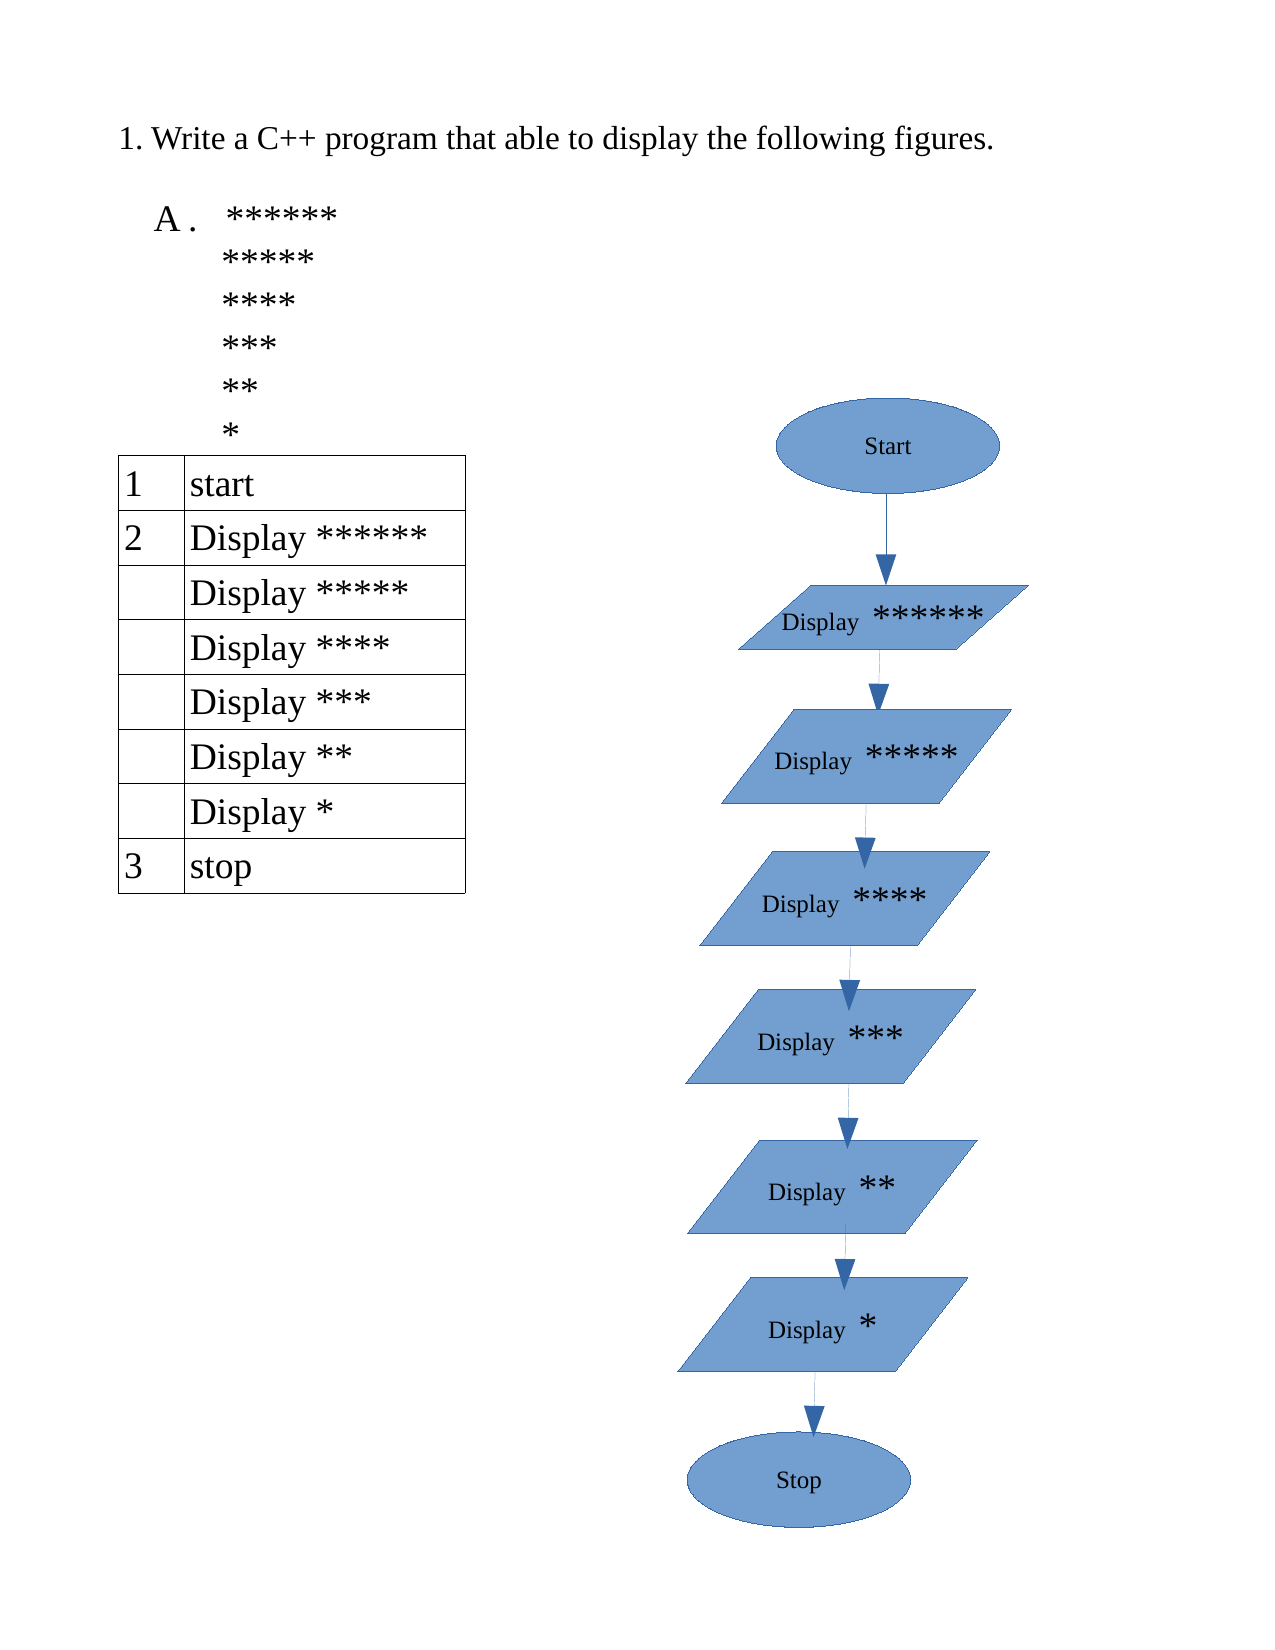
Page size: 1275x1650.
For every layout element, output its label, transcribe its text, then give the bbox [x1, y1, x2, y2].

table_cell Display *** [185, 675, 465, 729]
table_cell Display ***** [185, 566, 465, 619]
table_cell Display * [185, 784, 465, 838]
table_header 3 [119, 839, 184, 893]
table_header start [185, 456, 465, 510]
table_cell [119, 730, 184, 783]
table_cell Display ****** [185, 511, 465, 564]
table_cell [119, 566, 184, 619]
table_cell Display **** [185, 620, 465, 674]
text **** [118, 283, 1157, 326]
list 1. Write a C++ program that able to display the following figures. [118, 118, 1157, 156]
text ***** [118, 239, 1157, 283]
text * [118, 412, 806, 455]
table_cell [119, 784, 184, 838]
text *** [118, 326, 1157, 369]
table_cell [119, 675, 184, 729]
text [970, 412, 1157, 455]
table_cell 2 [119, 511, 184, 564]
table_header 1 [119, 456, 184, 510]
text A . ****** [118, 196, 1157, 239]
table_header stop [185, 839, 465, 893]
table_cell Display ** [185, 730, 465, 783]
table_cell [119, 620, 184, 674]
text ** [118, 369, 1157, 412]
